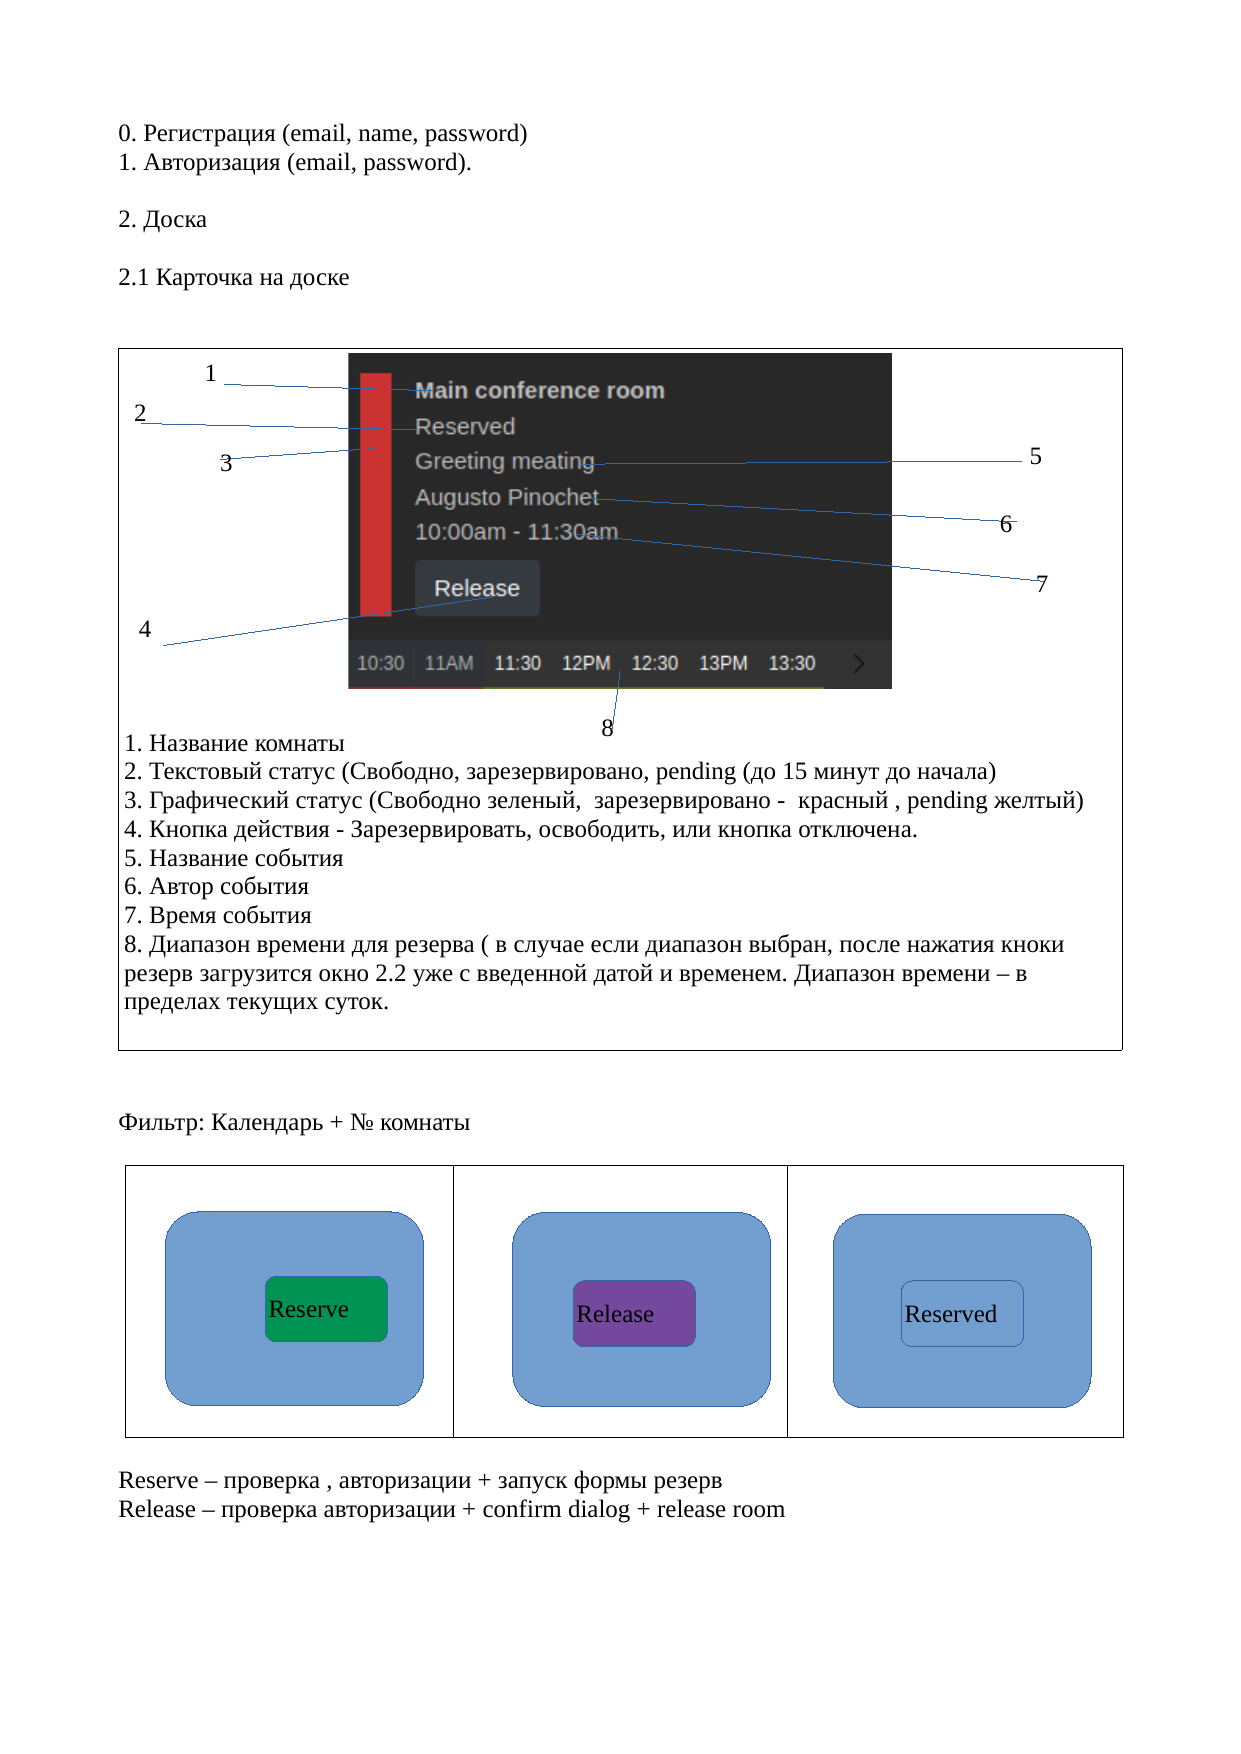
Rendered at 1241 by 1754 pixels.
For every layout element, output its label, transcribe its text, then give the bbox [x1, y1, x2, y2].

text 2. Доска [118, 204, 1122, 233]
text Release – проверка авторизации + confirm dialog + release room [118, 1494, 1122, 1523]
text 0. Регистрация (email, name, password) [118, 118, 1122, 147]
table_header [788, 1166, 1123, 1437]
table_header 1. Название комнаты 2. Текстовый статус (Свободно, зарезервировано, pending (до 15 минут до начала) 3. Графический статус (Свободно зеленый, зарезервировано - красный , pending желтый) 4. Кнопка действия - Зарезервировать, освободить, или кнопка отключена. 5. Название события 6. Автор события 7. Время события 8. Диапазон времени для резерва ( в случае если диапазон выбран, после нажатия кноки резерв загрузится окно 2.2 уже с введенной датой и временем. Диапазон времени – в пределах текущих суток. [119, 349, 1122, 1050]
text 2.1 Карточка на доске [118, 262, 1122, 291]
table_header [454, 1166, 787, 1437]
picture [348, 353, 892, 689]
text Reserve – проверка , авторизации + запуск формы резерв [118, 1466, 1122, 1494]
text 1. Авторизация (email, password). [118, 147, 1122, 176]
table_header [126, 1166, 453, 1437]
text Фильтр: Календарь + № комнаты [118, 1107, 1122, 1136]
